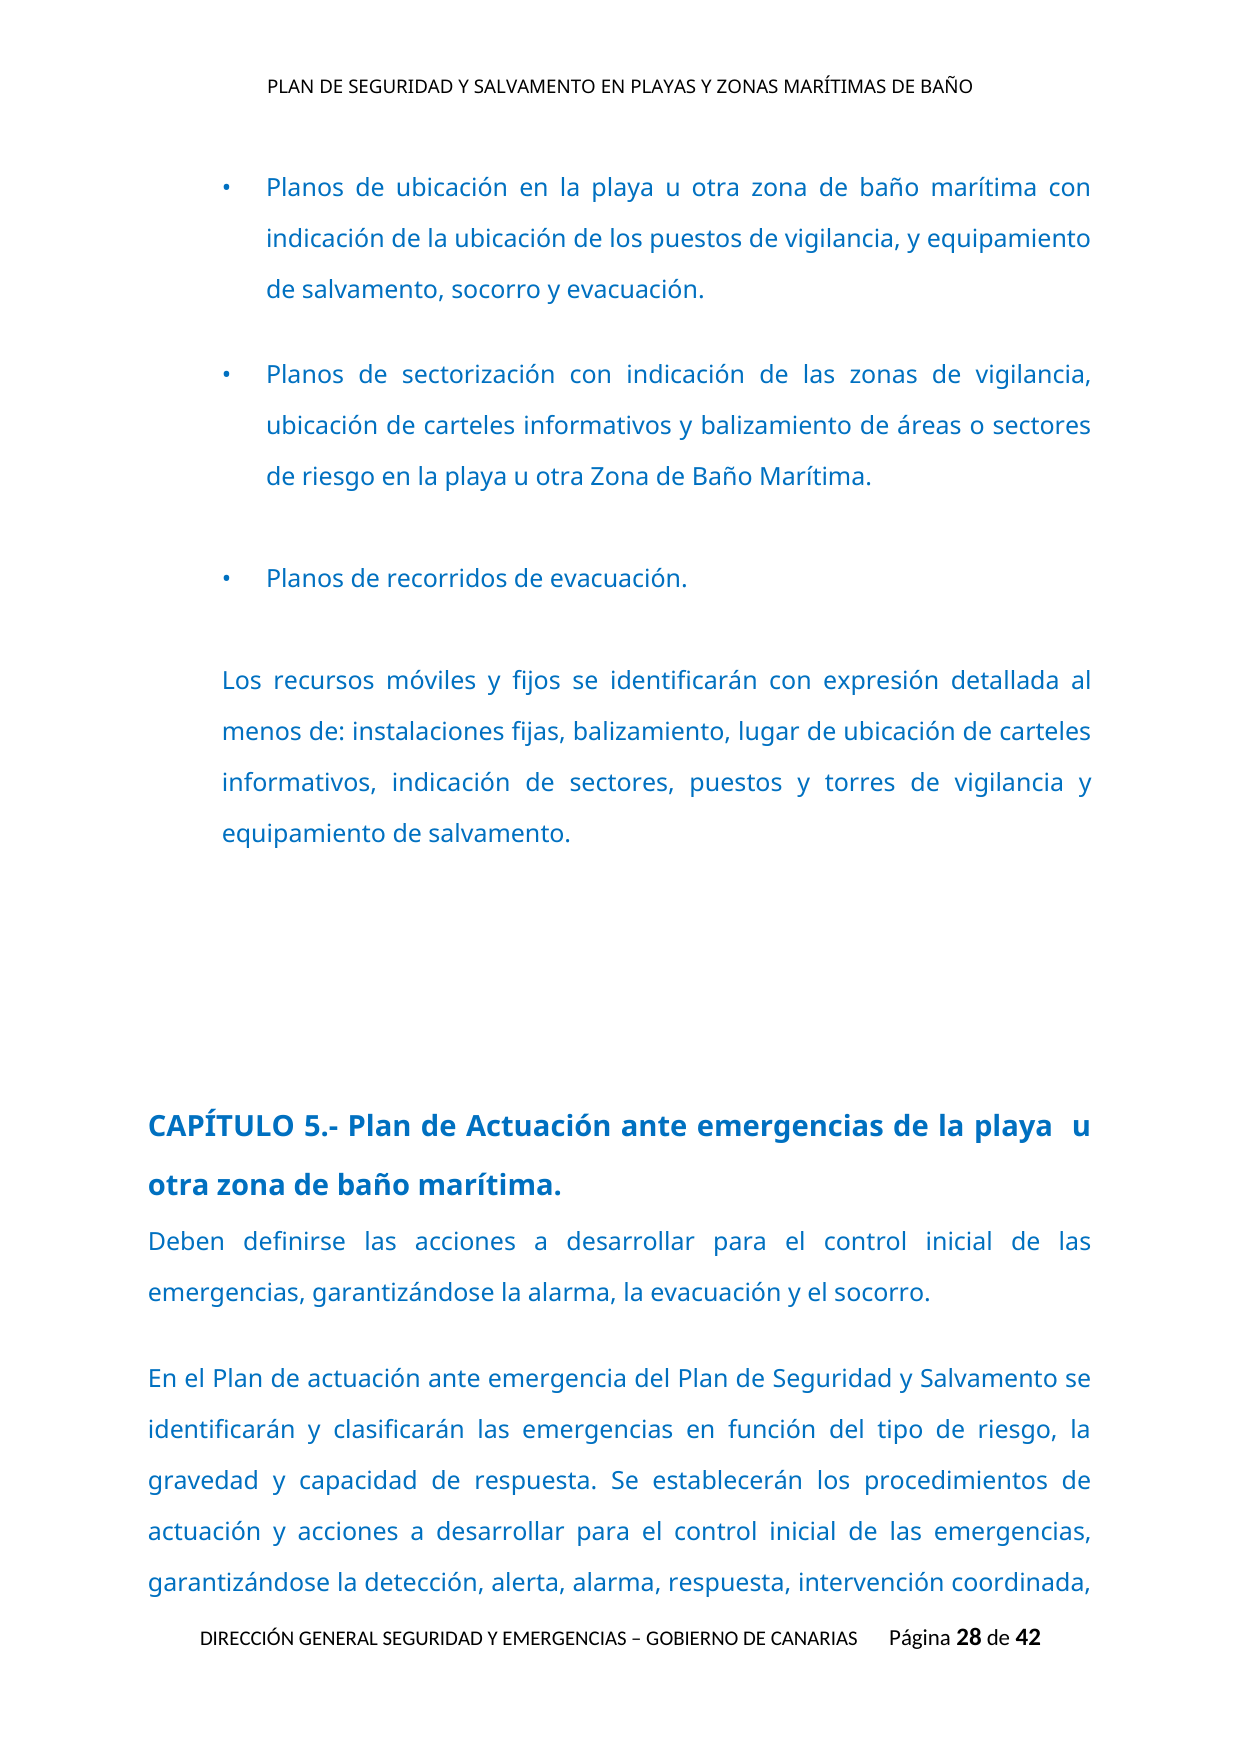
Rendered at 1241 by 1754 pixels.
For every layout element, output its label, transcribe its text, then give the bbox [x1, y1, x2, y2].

text Los recursos móviles y fijos se identificarán con expresión detallada al menos de: instalaciones fijas, balizamiento, lugar de ubicación de carteles informativos, indicación de sectores, puestos y torres de vigilancia y equipamiento de salvamento. [222, 663, 1092, 850]
text • Planos de recorridos de evacuación. [222, 561, 1092, 595]
text En el Plan de actuación ante emergencia del Plan de Seguridad y Salvamento se identificarán y clasificarán las emergencias en función del tipo de riesgo, la gravedad y capacidad de respuesta. Se establecerán los procedimientos de actuación y acciones a desarrollar para el control inicial de las emergencias, garantizándose la detección, alerta, alarma, respuesta, intervención coordinada, [148, 1360, 1092, 1598]
subtitle CAPÍTULO 5.- Plan de Actuación ante emergencias de la playa u otra zona de baño marítima. [148, 1105, 1092, 1204]
text • Planos de ubicación en la playa u otra zona de baño marítima con indicación de la ubicación de los puestos de vigilancia, y equipamiento de salvamento, socorro y evacuación. [222, 169, 1092, 305]
text Deben definirse las acciones a desarrollar para el control inicial de las emergencias, garantizándose la alarma, la evacuación y el socorro. [148, 1224, 1092, 1309]
text • Planos de sectorización con indicación de las zonas de vigilancia, ubicación de carteles informativos y balizamiento de áreas o sectores de riesgo en la playa u otra Zona de Baño Marítima. [222, 356, 1092, 493]
